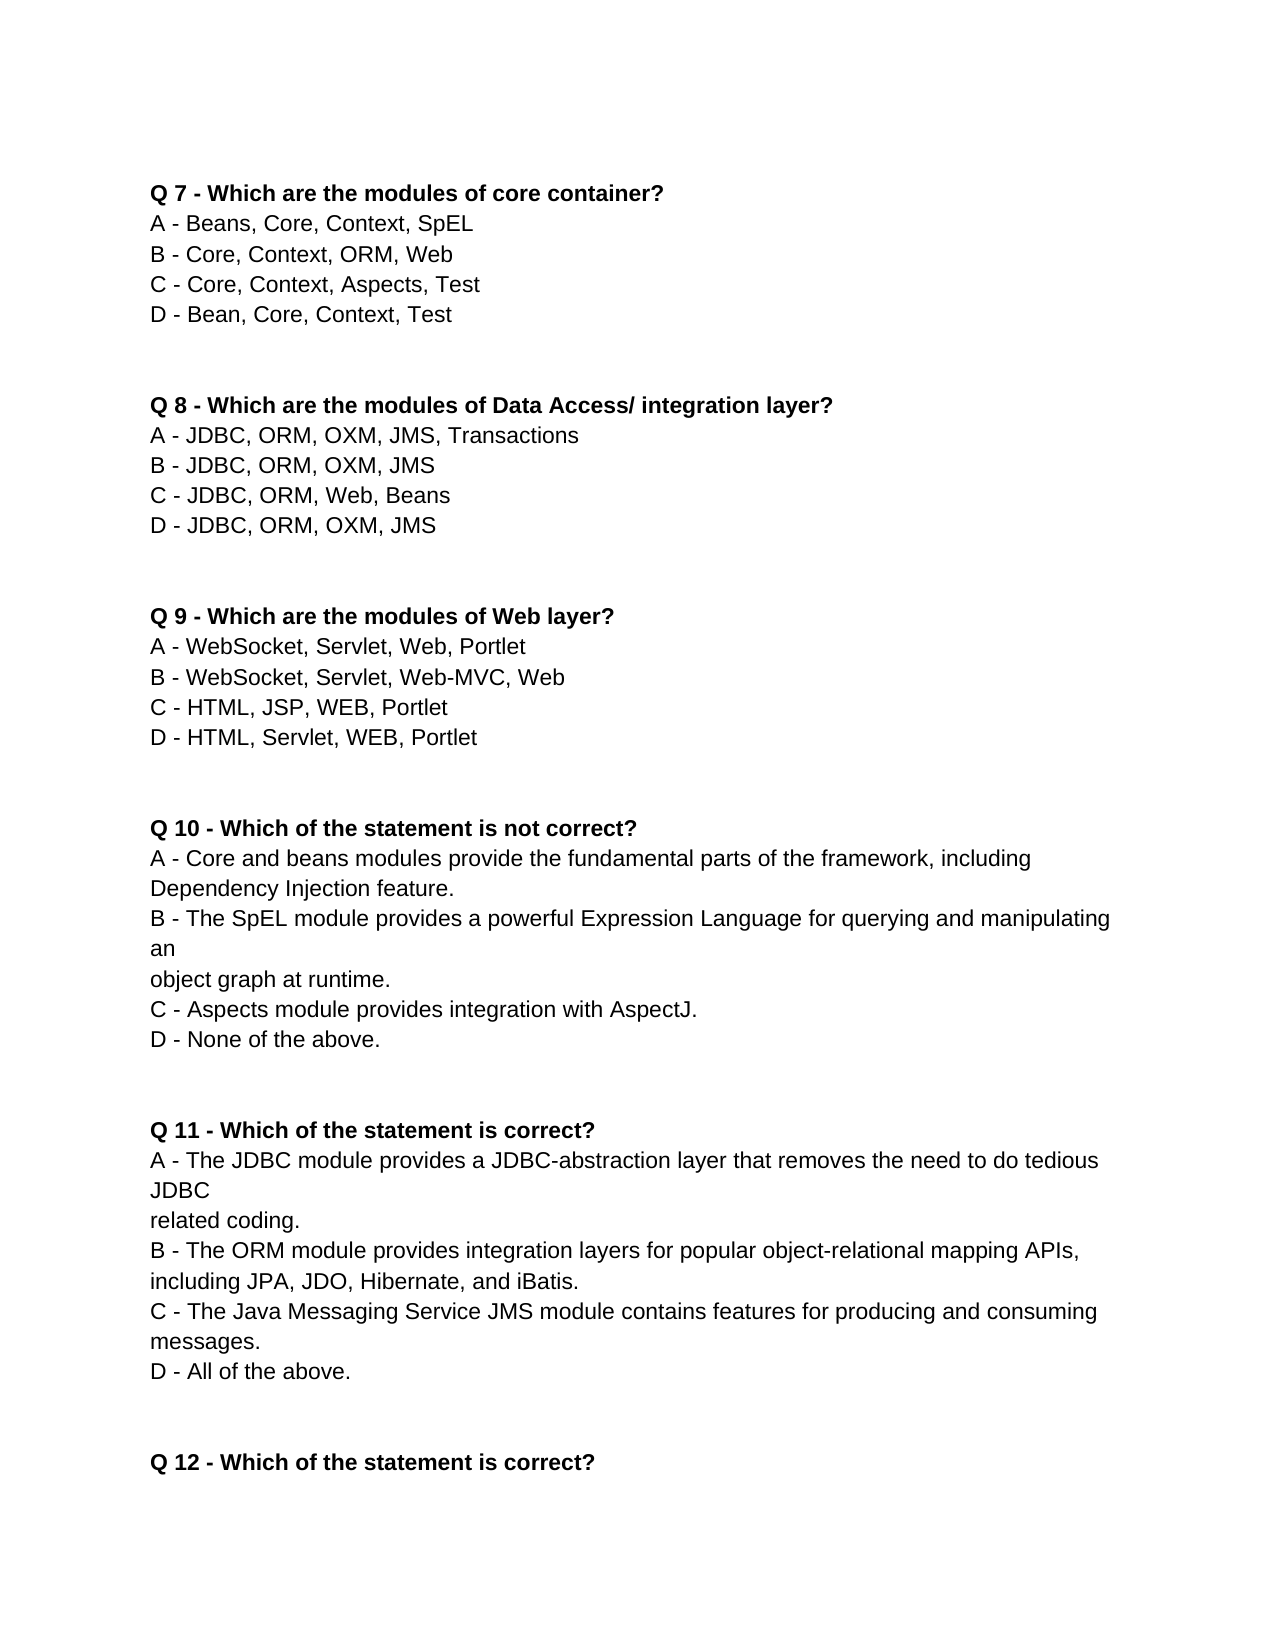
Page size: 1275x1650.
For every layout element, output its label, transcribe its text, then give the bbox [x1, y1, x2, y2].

text A - JDBC, ORM, OXM, JMS, Transactions [150, 422, 1125, 448]
text B - The ORM module provides integration layers for popular object-relational mapping APIs, [150, 1237, 1125, 1264]
text Q 8 - Which are the modules of Data Access/ integration layer? [150, 392, 1125, 418]
text A - The JDBC module provides a JDBC-abstraction layer that removes the need to do tedious JDBC [150, 1147, 1125, 1203]
text A - Core and beans modules provide the fundamental parts of the framework, including [150, 845, 1125, 871]
text C - The Java Messaging Service JMS module contains features for producing and consuming [150, 1298, 1125, 1324]
text object graph at runtime. [150, 966, 1125, 992]
text B - JDBC, ORM, OXM, JMS [150, 452, 1125, 478]
text D - None of the above. [150, 1026, 1125, 1052]
text B - Core, Context, ORM, Web [150, 241, 1125, 267]
text messages. [150, 1328, 1125, 1354]
text Q 10 - Which of the statement is not correct? [150, 814, 1125, 841]
text A - WebSocket, Servlet, Web, Portlet [150, 633, 1125, 660]
text related coding. [150, 1207, 1125, 1234]
text C - Aspects module provides integration with AspectJ. [150, 996, 1125, 1022]
text including JPA, JDO, Hibernate, and iBatis. [150, 1268, 1125, 1294]
text A - Beans, Core, Context, SpEL [150, 210, 1125, 237]
text Q 11 - Which of the statement is correct? [150, 1117, 1125, 1143]
text C - JDBC, ORM, Web, Beans [150, 482, 1125, 509]
text D - All of the above. [150, 1358, 1125, 1385]
text C - HTML, JSP, WEB, Portlet [150, 694, 1125, 720]
text D - HTML, Servlet, WEB, Portlet [150, 724, 1125, 750]
text B - WebSocket, Servlet, Web-MVC, Web [150, 663, 1125, 690]
text Q 12 - Which of the statement is correct? [150, 1449, 1125, 1475]
text D - JDBC, ORM, OXM, JMS [150, 512, 1125, 539]
text Dependency Injection feature. [150, 875, 1125, 901]
text Q 7 - Which are the modules of core container? [150, 180, 1125, 207]
text D - Bean, Core, Context, Test [150, 301, 1125, 327]
text B - The SpEL module provides a powerful Expression Language for querying and manipulating an [150, 905, 1125, 962]
text Q 9 - Which are the modules of Web layer? [150, 603, 1125, 629]
text C - Core, Context, Aspects, Test [150, 271, 1125, 297]
